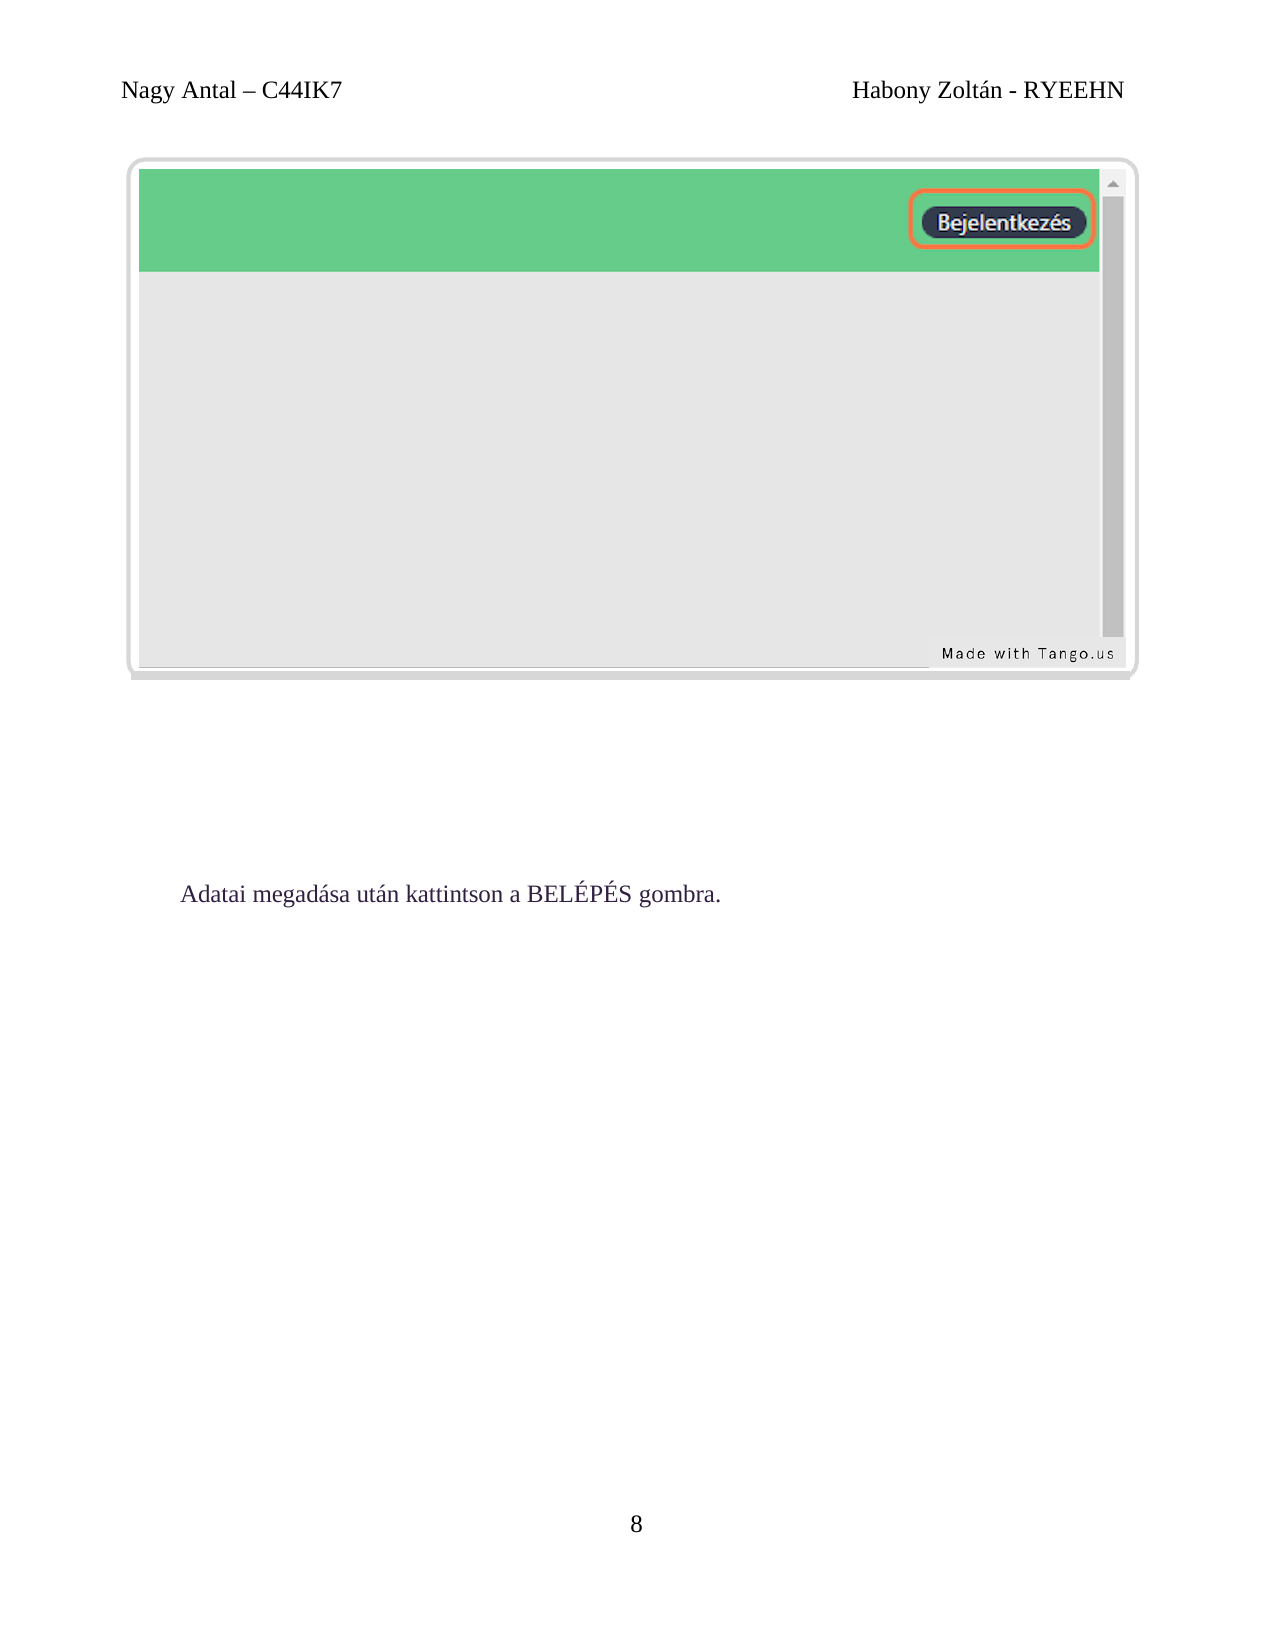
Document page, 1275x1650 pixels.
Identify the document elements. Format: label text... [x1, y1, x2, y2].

picture [139, 169, 1126, 668]
text Adatai megadása után kattintson a BELÉPÉS gombra. [180, 879, 1093, 908]
